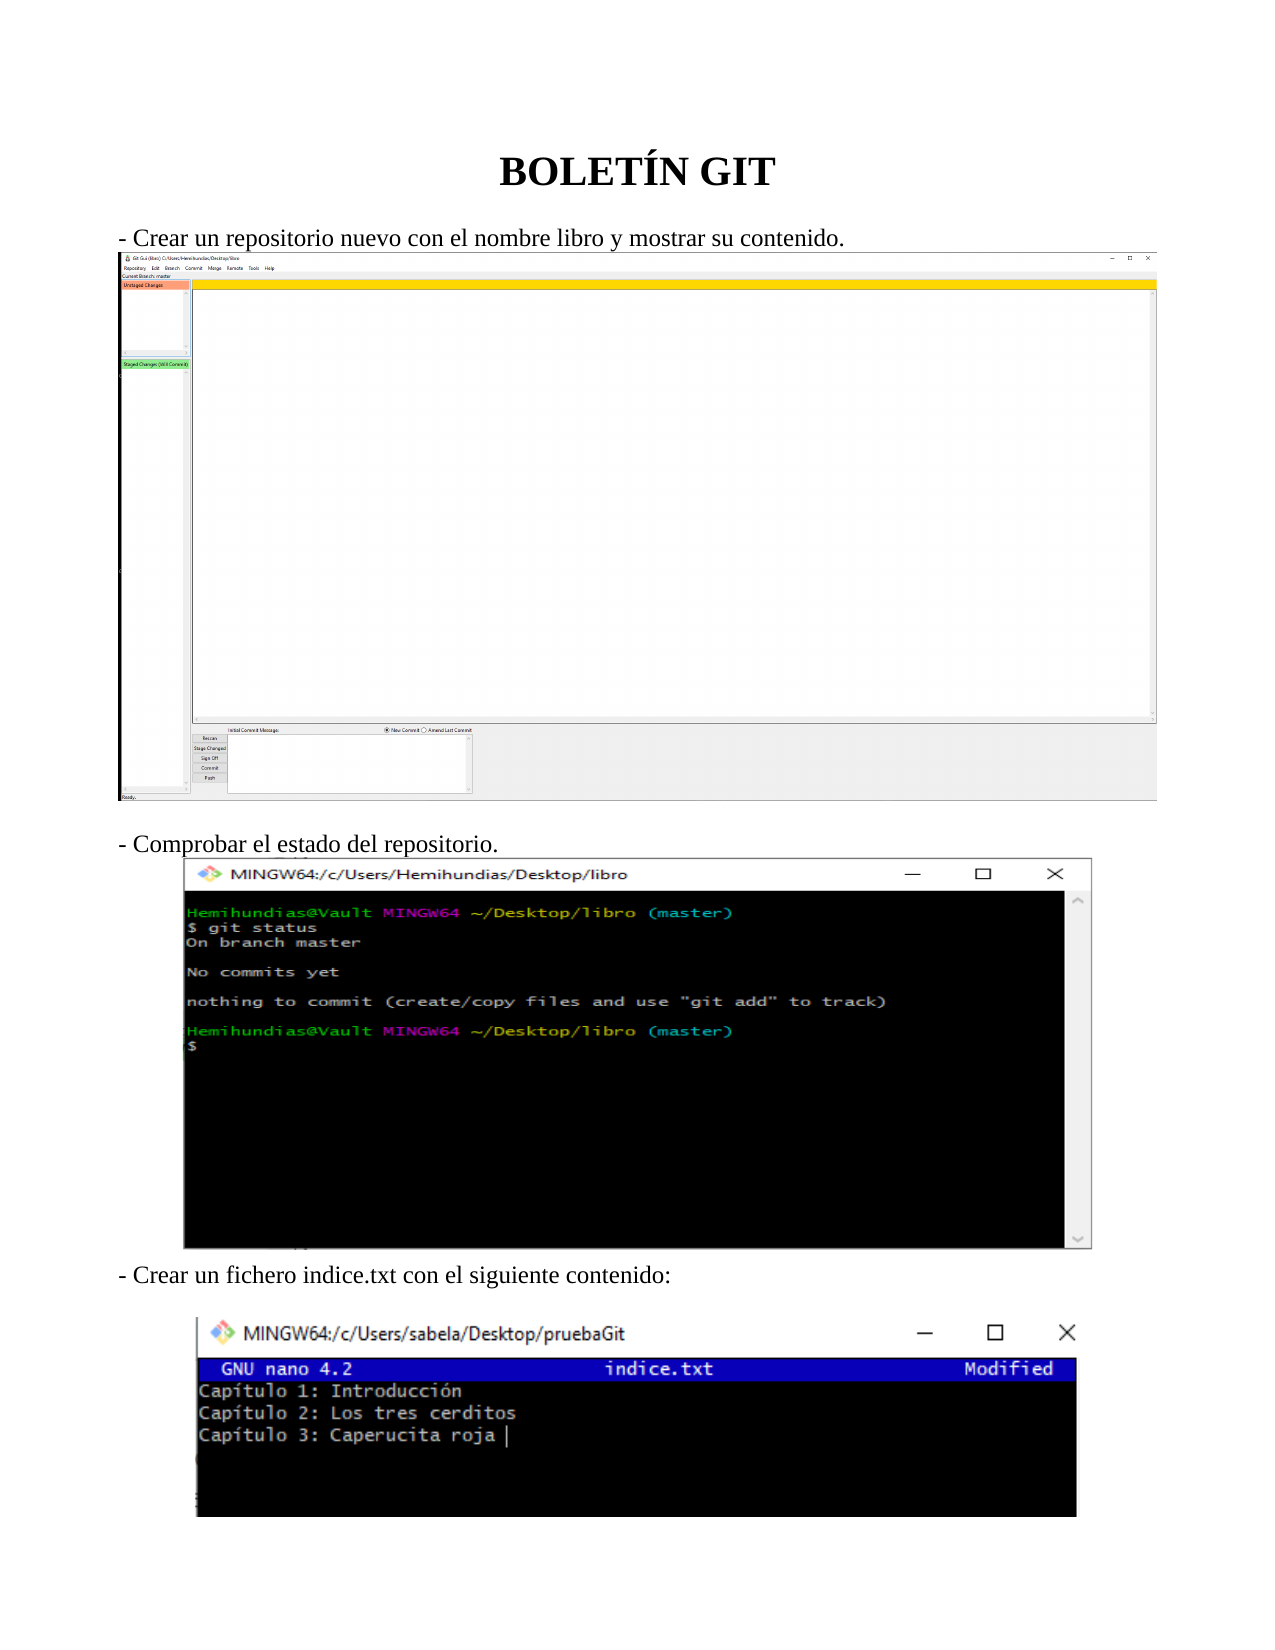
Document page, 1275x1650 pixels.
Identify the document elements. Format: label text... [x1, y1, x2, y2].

picture [195, 1317, 1080, 1517]
text BOLETÍN GIT [118, 147, 1157, 195]
text - Comprobar el estado del repositorio. [118, 829, 1157, 858]
text - Crear un fichero indice.txt con el siguiente contenido: [118, 1260, 1157, 1289]
picture [182, 857, 1093, 1250]
text - Crear un repositorio nuevo con el nombre libro y mostrar su contenido. [118, 223, 1157, 252]
picture [118, 252, 1157, 801]
